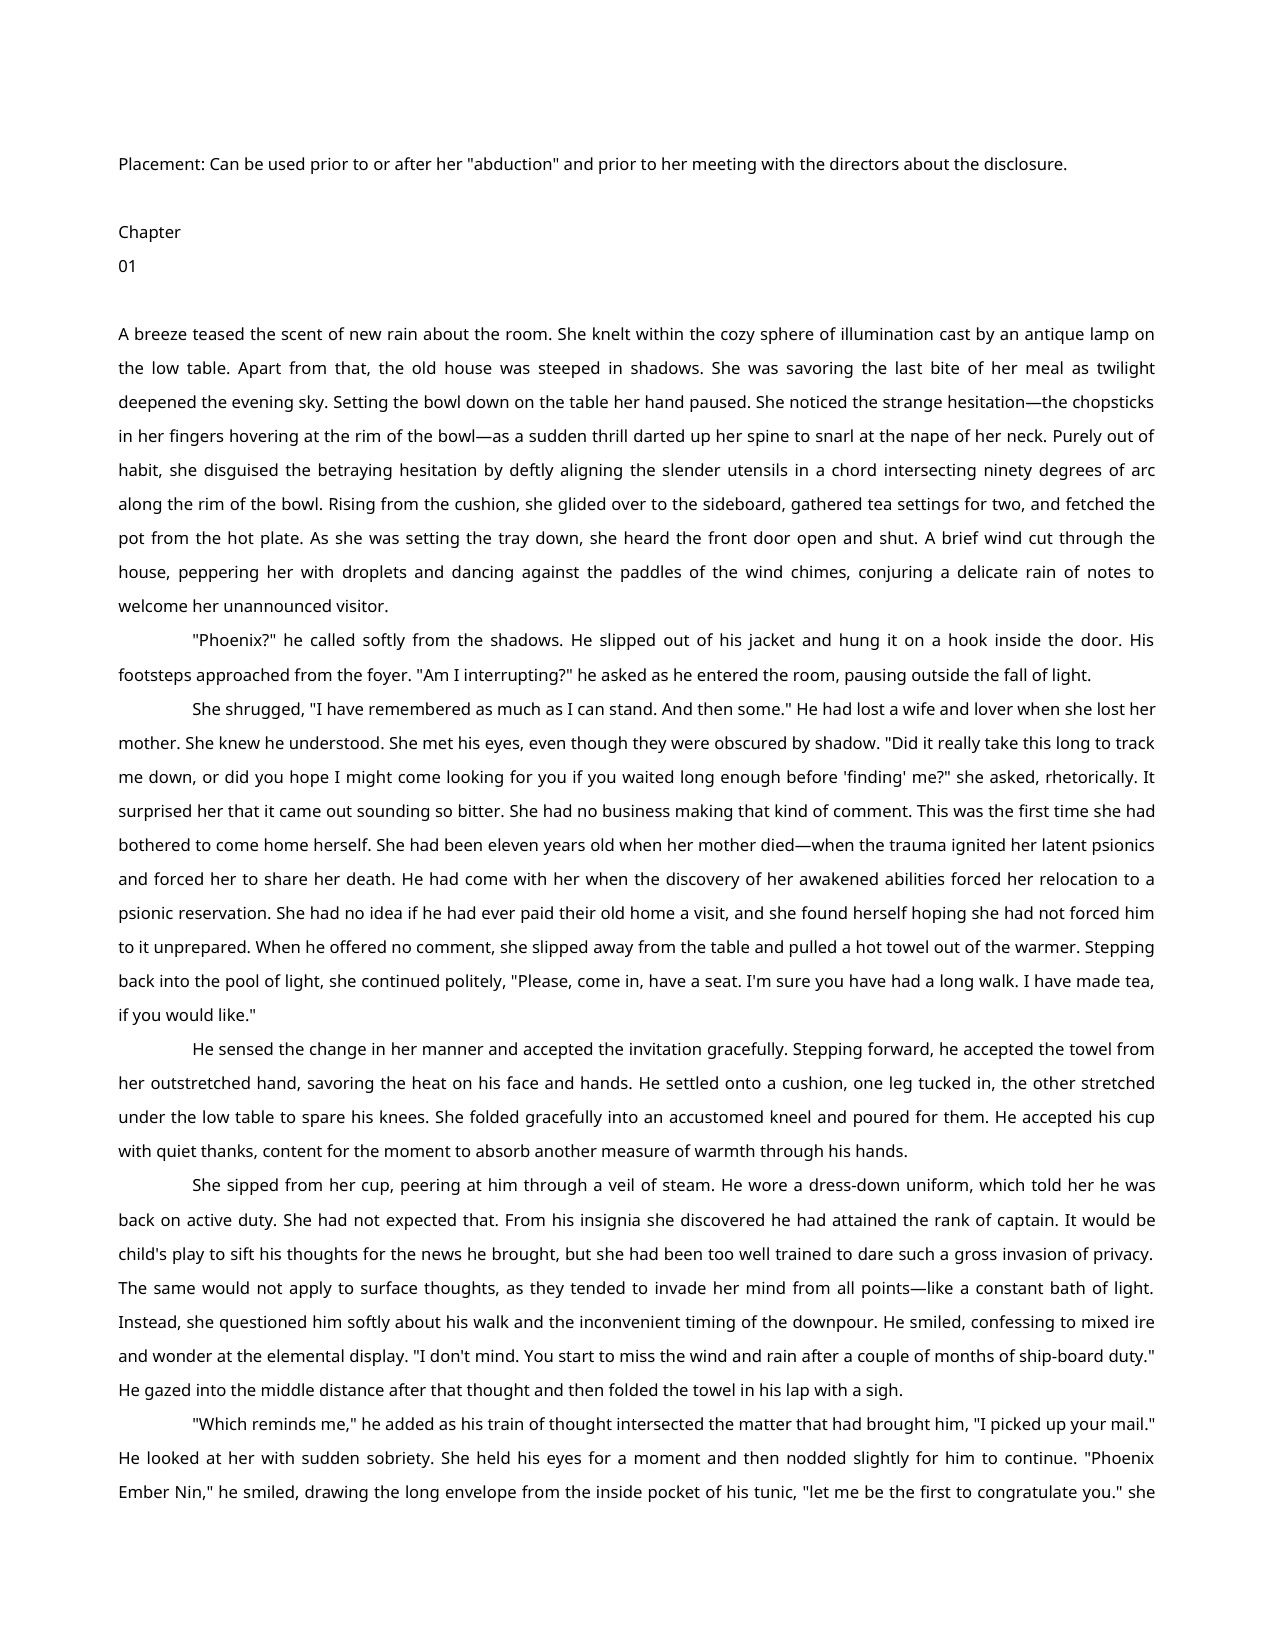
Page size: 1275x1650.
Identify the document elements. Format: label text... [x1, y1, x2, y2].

text Chapter [118, 220, 1157, 243]
text "Phoenix?" he called softly from the shadows. He slipped out of his jacket and hung it on a hook inside the door. His footsteps approached from the foyer. "Am I interrupting?" he asked as he entered the room, pausing outside the fall of light. [118, 629, 1157, 686]
text "Which reminds me," he added as his train of thought intersected the matter that had brought him, "I picked up your mail." He looked at her with sudden sobriety. She held his eyes for a moment and then nodded slightly for him to continue. "Phoenix Ember Nin," he smiled, drawing the long envelope from the inside pocket of his tunic, "let me be the first to congratulate you." she [118, 1412, 1157, 1503]
text She sipped from her cup, peering at him through a veil of steam. He wore a dress-down uniform, which told her he was back on active duty. She had not expected that. From his insignia she discovered he had attained the rank of captain. It would be child's play to sift his thoughts for the news he brought, but she had been too well trained to dare such a gross invasion of privacy. The same would not apply to surface thoughts, as they tended to invade her mind from all points—like a constant bath of light. Instead, she questioned him softly about his walk and the inconvenient timing of the downpour. He smiled, confessing to mixed ire and wonder at the elemental display. "I don't mind. You start to miss the wind and rain after a couple of months of ship-board duty." He gazed into the middle distance after that thought and then folded the towel in his lap with a sigh. [118, 1174, 1157, 1401]
text Placement: Can be used prior to or after her "abduction" and prior to her meeting with the directors about the disclosure. [118, 152, 1157, 175]
text A breeze teased the scent of new rain about the room. She knelt within the cozy sphere of illumination cast by an antique lamp on the low table. Apart from that, the old house was steeped in shadows. She was savoring the last bite of her meal as twilight deepened the evening sky. Setting the bowl down on the table her hand paused. She noticed the strange hesitation—the chopsticks in her fingers hovering at the rim of the bowl—as a sudden thrill darted up her spine to snarl at the nape of her neck. Purely out of habit, she disguised the betraying hesitation by deftly aligning the slender utensils in a chord intersecting ninety degrees of arc along the rim of the bowl. Rising from the cushion, she glided over to the sideboard, gathered tea settings for two, and fetched the pot from the hot plate. As she was setting the tray down, she heard the front door open and shut. A brief wind cut through the house, peppering her with droplets and dancing against the paddles of the wind chimes, conjuring a delicate rain of notes to welcome her unannounced visitor. [118, 322, 1157, 618]
text 01 [118, 254, 1157, 277]
text She shrugged, "I have remembered as much as I can stand. And then some." He had lost a wife and lover when she lost her mother. She knew he understood. She met his eyes, even though they were obscured by shadow. "Did it really take this long to track me down, or did you hope I might come looking for you if you waited long enough before 'finding' me?" she asked, rhetorically. It surprised her that it came out sounding so bitter. She had no business making that kind of comment. This was the first time she had bothered to come home herself. She had been eleven years old when her mother died—when the trauma ignited her latent psionics and forced her to share her death. He had come with her when the discovery of her awakened abilities forced her relocation to a psionic reservation. She had no idea if he had ever paid their old home a visit, and she found herself hoping she had not forced him to it unprepared. When he offered no comment, she slipped away from the table and pulled a hot towel out of the warmer. Stepping back into the pool of light, she continued politely, "Please, come in, have a seat. I'm sure you have had a long walk. I have made tea, if you would like." [118, 697, 1157, 1026]
text He sensed the change in her manner and accepted the invitation gracefully. Stepping forward, he accepted the towel from her outstretched hand, savoring the heat on his face and hands. He settled onto a cushion, one leg tucked in, the other stretched under the low table to spare his knees. She folded gracefully into an accustomed kneel and poured for them. He accepted his cup with quiet thanks, content for the moment to absorb another measure of warmth through his hands. [118, 1038, 1157, 1163]
